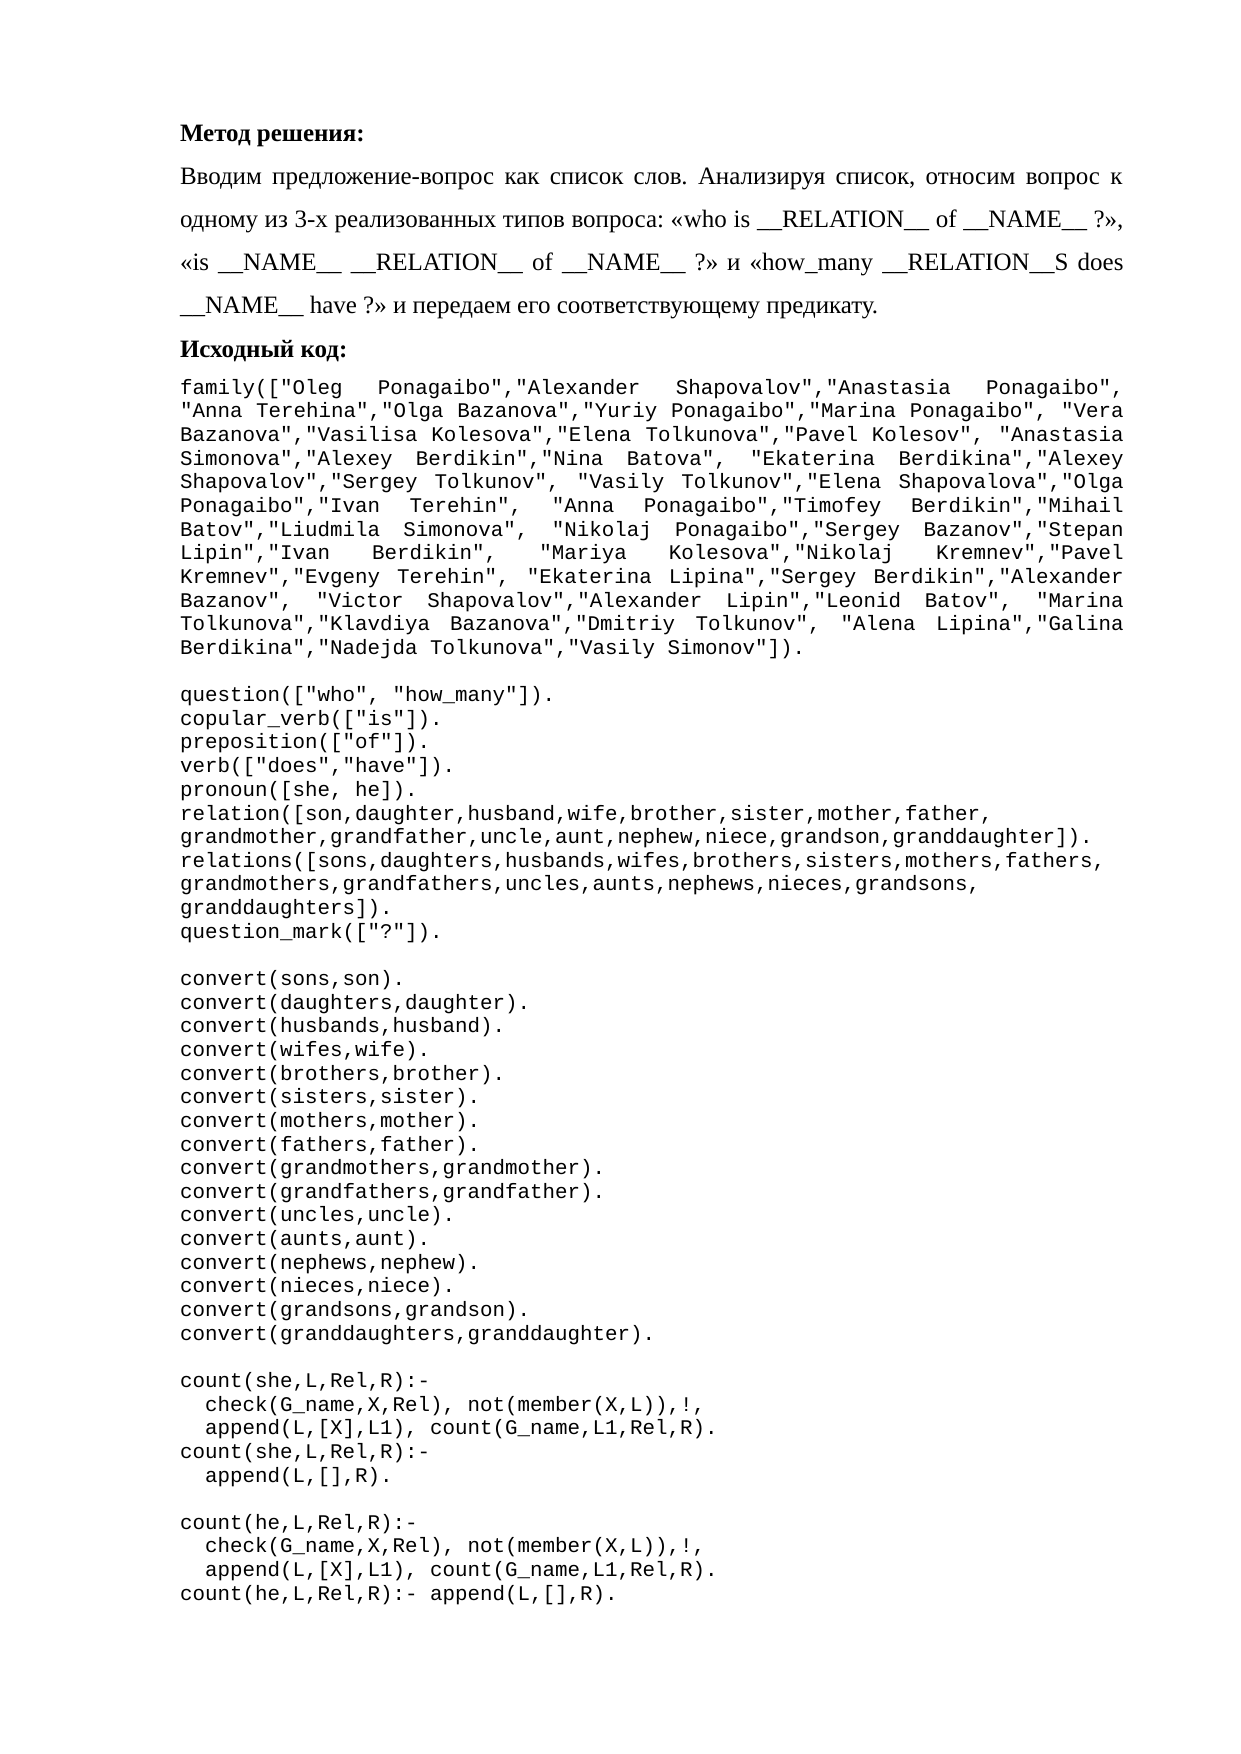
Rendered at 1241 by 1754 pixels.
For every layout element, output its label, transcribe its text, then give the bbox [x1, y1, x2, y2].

text grandmothers,grandfathers,uncles,aunts,nephews,nieces,grandsons, [180, 873, 1123, 897]
text convert(aunts,aunt). [180, 1228, 1123, 1252]
text convert(nephews,nephew). [180, 1252, 1123, 1275]
text check(G_name,X,Rel), not(member(X,L)),!, [180, 1394, 1123, 1417]
text relations([sons,daughters,husbands,wifes,brothers,sisters,mothers,fathers, [180, 850, 1123, 873]
text pronoun([she, he]). [180, 779, 1123, 802]
text family(["Oleg Ponagaibo","Alexander Shapovalov","Anastasia Ponagaibo", "Anna Terehina","Olga Bazanova","Yuriy Ponagaibo","Marina Ponagaibo", "Vera Bazanova","Vasilisa Kolesova","Elena Tolkunova","Pavel Kolesov", "Anastasia Simonova","Alexey Berdikin","Nina Batova", "Ekaterina Berdikina","Alexey Shapovalov","Sergey Tolkunov", "Vasily Tolkunov","Elena Shapovalova","Olga Ponagaibo","Ivan Terehin", "Anna Ponagaibo","Timofey Berdikin","Mihail Batov","Liudmila Simonova", "Nikolaj Ponagaibo","Sergey Bazanov","Stepan Lipin","Ivan Berdikin", "Mariya Kolesova","Nikolaj Kremnev","Pavel Kremnev","Evgeny Terehin", "Ekaterina Lipina","Sergey Berdikin","Alexander Bazanov", "Victor Shapovalov","Alexander Lipin","Leonid Batov", "Marina Tolkunova","Klavdiya Bazanova","Dmitriy Tolkunov", "Alena Lipina","Galina Berdikina","Nadejda Tolkunova","Vasily Simonov"]). [180, 377, 1123, 661]
text question(["who", "how_many"]). [180, 684, 1123, 708]
text count(he,L,Rel,R):- [180, 1512, 1123, 1536]
text copular_verb(["is"]). [180, 708, 1123, 732]
text convert(mothers,mother). [180, 1110, 1123, 1133]
text convert(nieces,niece). [180, 1275, 1123, 1299]
text convert(sons,son). [180, 968, 1123, 992]
text append(L,[X],L1), count(G_name,L1,Rel,R). [180, 1417, 1123, 1441]
text count(she,L,Rel,R):- [180, 1370, 1123, 1394]
text convert(fathers,father). [180, 1133, 1123, 1157]
text convert(grandfathers,grandfather). [180, 1181, 1123, 1204]
text relation([son,daughter,husband,wife,brother,sister,mother,father, grandmother,grandfather,uncle,aunt,nephew,niece,grandson,granddaughter]). [180, 802, 1123, 850]
text append(L,[],R). [180, 1464, 1123, 1488]
text convert(granddaughters,granddaughter). [180, 1323, 1123, 1346]
text count(he,L,Rel,R):- append(L,[],R). [180, 1583, 1123, 1606]
text convert(husbands,husband). [180, 1015, 1123, 1039]
text count(she,L,Rel,R):- [180, 1441, 1123, 1464]
text convert(brothers,brother). [180, 1063, 1123, 1086]
text Вводим предложение-вопрос как список слов. Анализируя список, относим вопрос к одному из 3-х реализованных типов вопроса: «who is __RELATION__ of __NAME__ ?», «is __NAME__ __RELATION__ of __NAME__ ?» и «how_many __RELATION__S does __NAME__ have ?» и передаем его соответствующему предикату. [180, 161, 1123, 319]
text convert(uncles,uncle). [180, 1204, 1123, 1228]
text preposition(["of"]). [180, 732, 1123, 755]
text granddaughters]). [180, 897, 1123, 921]
text check(G_name,X,Rel), not(member(X,L)),!, [180, 1536, 1123, 1559]
text convert(grandmothers,grandmother). [180, 1157, 1123, 1181]
text convert(sisters,sister). [180, 1086, 1123, 1110]
text Исходный код: [180, 334, 1123, 362]
text convert(wifes,wife). [180, 1039, 1123, 1063]
text verb(["does","have"]). [180, 755, 1123, 779]
text Метод решения: [180, 118, 1123, 147]
text convert(grandsons,grandson). [180, 1299, 1123, 1323]
text convert(daughters,daughter). [180, 992, 1123, 1015]
text question_mark(["?"]). [180, 921, 1123, 944]
text append(L,[X],L1), count(G_name,L1,Rel,R). [180, 1559, 1123, 1583]
